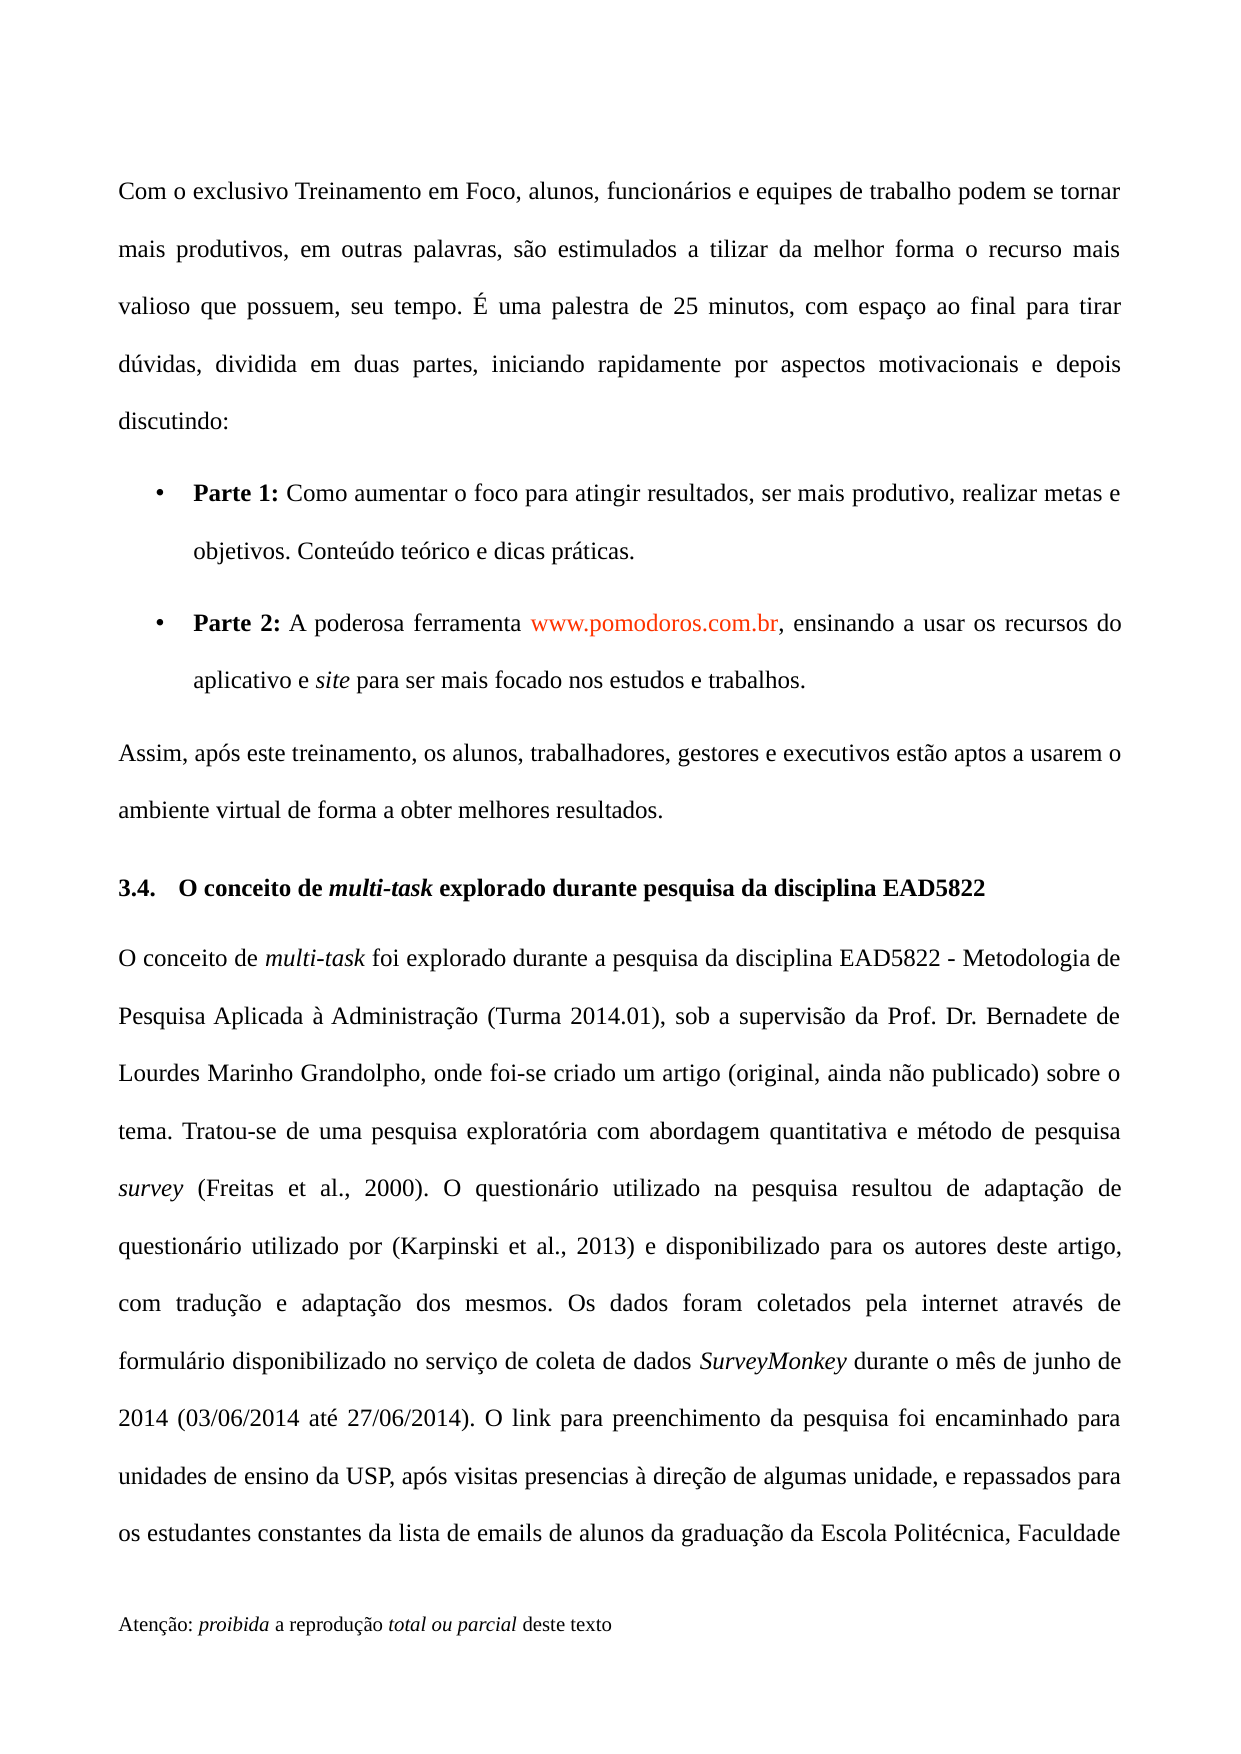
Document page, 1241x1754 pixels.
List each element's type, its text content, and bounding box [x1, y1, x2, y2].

subtitle O conceito de multi-task explorado durante pesquisa da disciplina EAD5822 [118, 873, 1122, 902]
text Com o exclusivo Treinamento em Foco, alunos, funcionários e equipes de trabalho podem se tornar mais produtivos, em outras palavras, são estimulados a tilizar da melhor forma o recurso mais valioso que possuem, seu tempo. É uma palestra de 25 minutos, com espaço ao final para tirar dúvidas, dividida em duas partes, iniciando rapidamente por aspectos motivacionais e depois discutindo: [118, 176, 1122, 435]
text O conceito de multi-task foi explorado durante a pesquisa da disciplina EAD5822 - Metodologia de Pesquisa Aplicada à Administração (Turma 2014.01), sob a supervisão da Prof. Dr. Bernadete de Lourdes Marinho Grandolpho, onde foi-se criado um artigo (original, ainda não publicado) sobre o tema. Tratou-se de uma pesquisa exploratória com abordagem quantitativa e método de pesquisa survey (Freitas et al., 2000). O questionário utilizado na pesquisa resultou de adaptação de questionário utilizado por (Karpinski et al., 2013) e disponibilizado para os autores deste artigo, com tradução e adaptação dos mesmos. Os dados foram coletados pela internet através de formulário disponibilizado no serviço de coleta de dados SurveyMonkey durante o mês de junho de 2014 (03/06/2014 até 27/06/2014). O link para preenchimento da pesquisa foi encaminhado para unidades de ensino da USP, após visitas presencias à direção de algumas unidade, e repassados para os estudantes constantes da lista de emails de alunos da graduação da Escola Politécnica, Faculdade [118, 943, 1122, 1547]
list Parte 1: Como aumentar o foco para atingir resultados, ser mais produtivo, realizar metas e objetivos. Conteúdo teórico e dicas práticas. [156, 478, 1122, 565]
list Parte 2: A poderosa ferramenta www.pomodoros.com.br, ensinando a usar os recursos do aplicativo e site para ser mais focado nos estudos e trabalhos. [156, 608, 1122, 694]
text Assim, após este treinamento, os alunos, trabalhadores, gestores e executivos estão aptos a usarem o ambiente virtual de forma a obter melhores resultados. [118, 738, 1122, 824]
